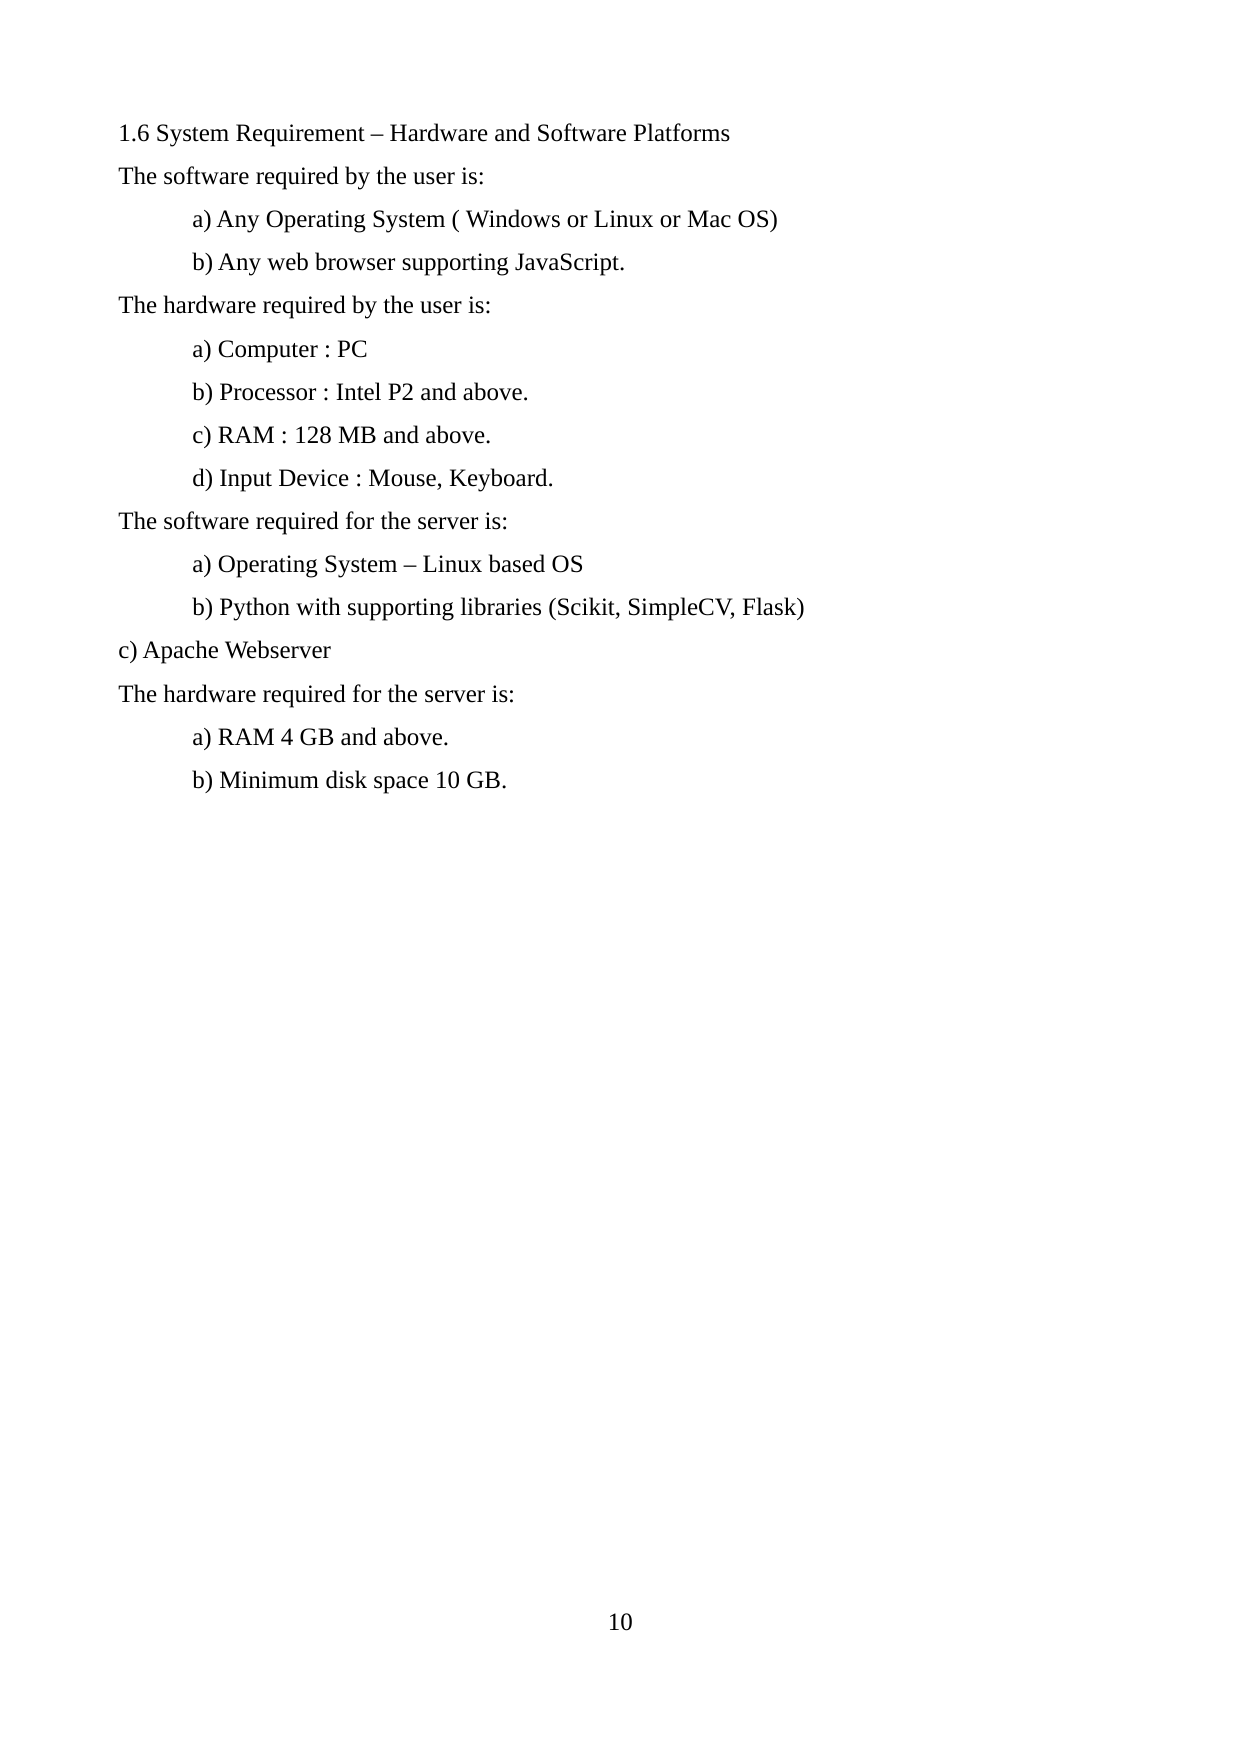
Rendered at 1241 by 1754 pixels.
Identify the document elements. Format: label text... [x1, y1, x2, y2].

text b) Python with supporting libraries (Scikit, SimpleCV, Flask) [118, 592, 1122, 621]
text a) Computer : PC [118, 334, 1122, 362]
text b) Processor : Intel P2 and above. [118, 377, 1122, 406]
text d) Input Device : Mouse, Keyboard. [118, 463, 1122, 492]
text c) RAM : 128 MB and above. [118, 420, 1122, 449]
text c) Apache Webserver [118, 636, 1122, 664]
text a) RAM 4 GB and above. [118, 722, 1122, 751]
text a) Any Operating System ( Windows or Linux or Mac OS) [118, 204, 1122, 233]
text The hardware required by the user is: [118, 291, 1122, 319]
text b) Any web browser supporting JavaScript. [118, 247, 1122, 276]
text a) Operating System – Linux based OS [118, 549, 1122, 578]
text The hardware required for the server is: [118, 679, 1122, 707]
text The software required for the server is: [118, 506, 1122, 535]
text 1.6 System Requirement – Hardware and Software Platforms [118, 118, 1122, 147]
text The software required by the user is: [118, 161, 1122, 190]
text b) Minimum disk space 10 GB. [118, 765, 1122, 794]
